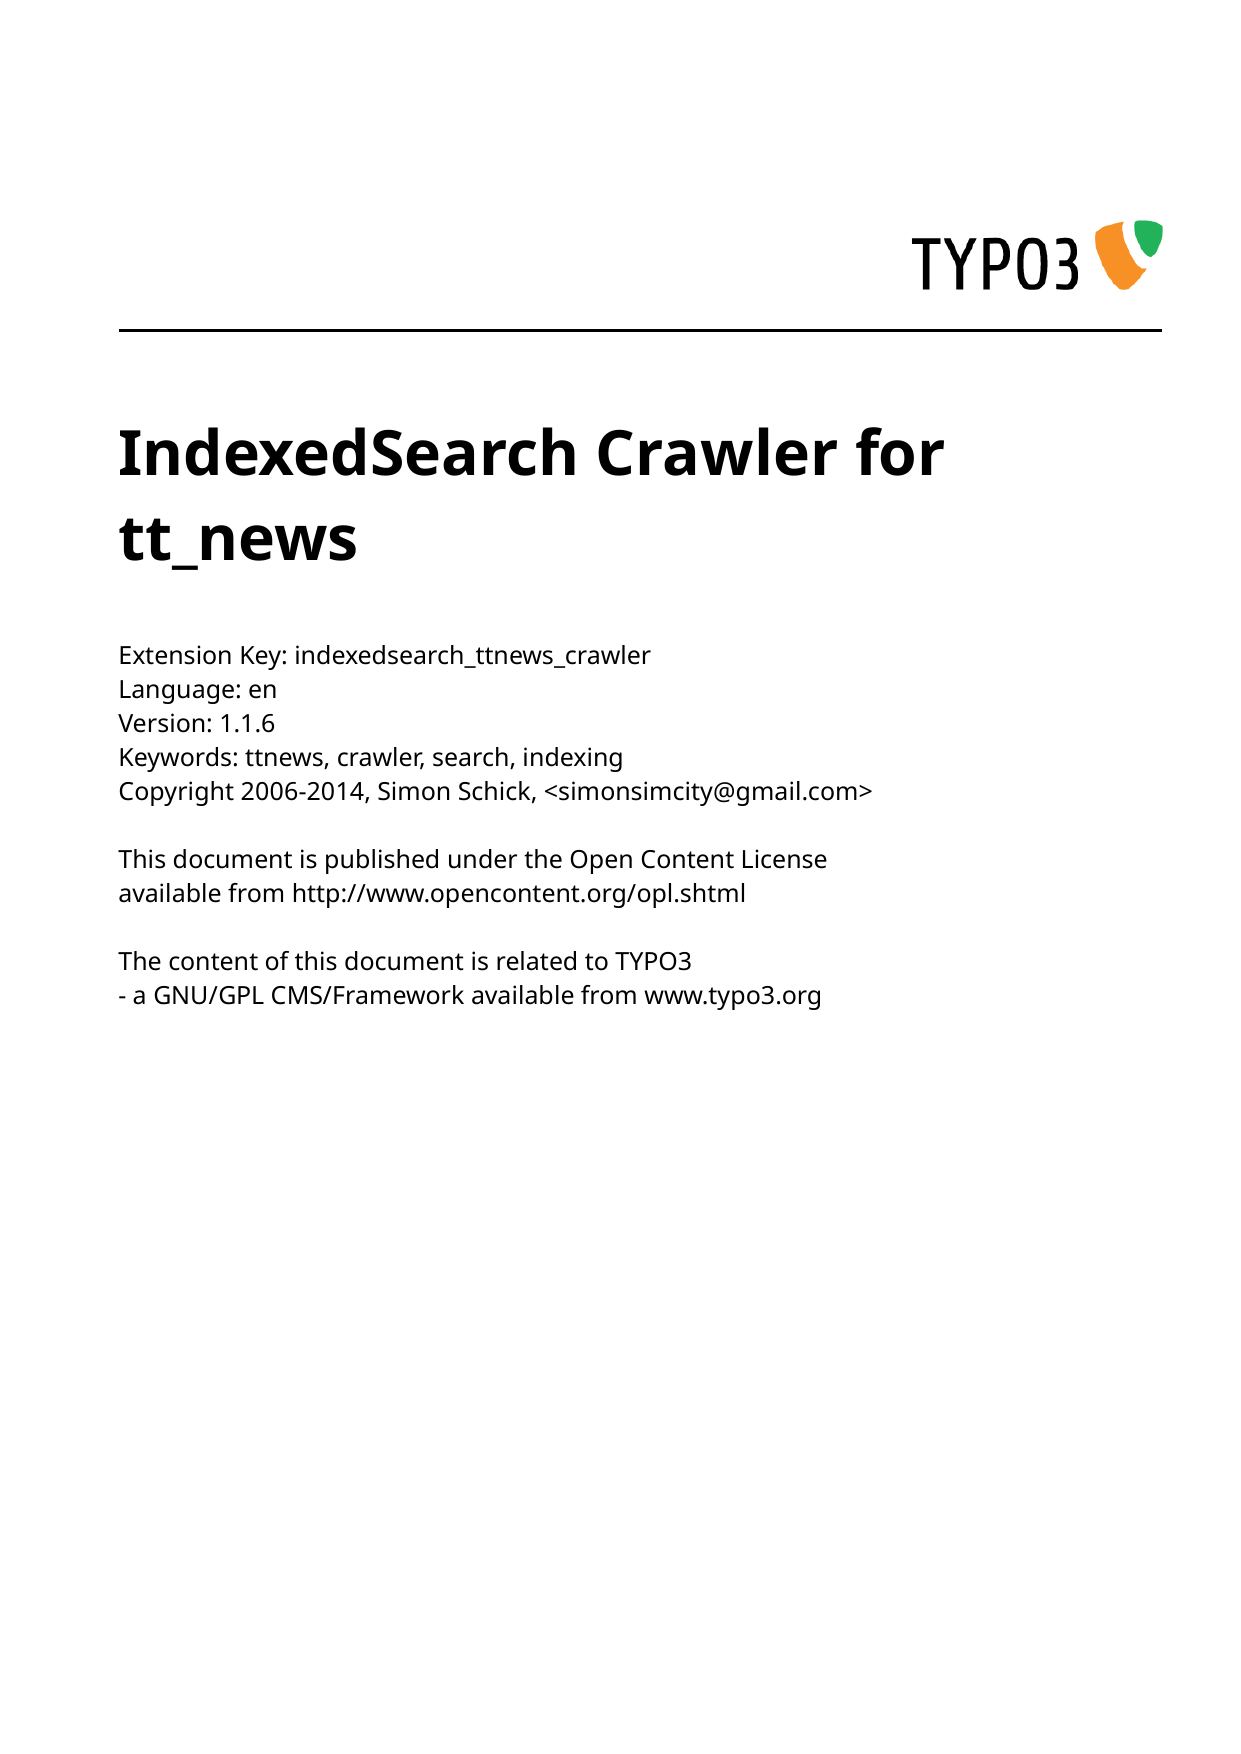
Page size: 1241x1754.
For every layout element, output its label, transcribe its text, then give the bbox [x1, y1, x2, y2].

text - a GNU/GPL CMS/Framework available from www.typo3.org [118, 978, 1163, 1046]
text The content of this document is related to TYPO3 [118, 944, 1163, 978]
text Extension Key: indexedsearch_ttnews_crawler [118, 638, 1163, 672]
subtitle IndexedSearch Crawler for tt_news [118, 118, 1163, 579]
text Language: en [118, 672, 1163, 706]
text available from http://www.opencontent.org/opl.shtml [118, 876, 1163, 910]
picture [911, 220, 1163, 290]
text This document is published under the Open Content License [118, 842, 1163, 876]
text Copyright 2006-2014, Simon Schick, <simonsimcity@gmail.com> [118, 774, 1163, 808]
text Version: 1.1.6 [118, 706, 1163, 740]
text Keywords: ttnews, crawler, search, indexing [118, 740, 1163, 774]
